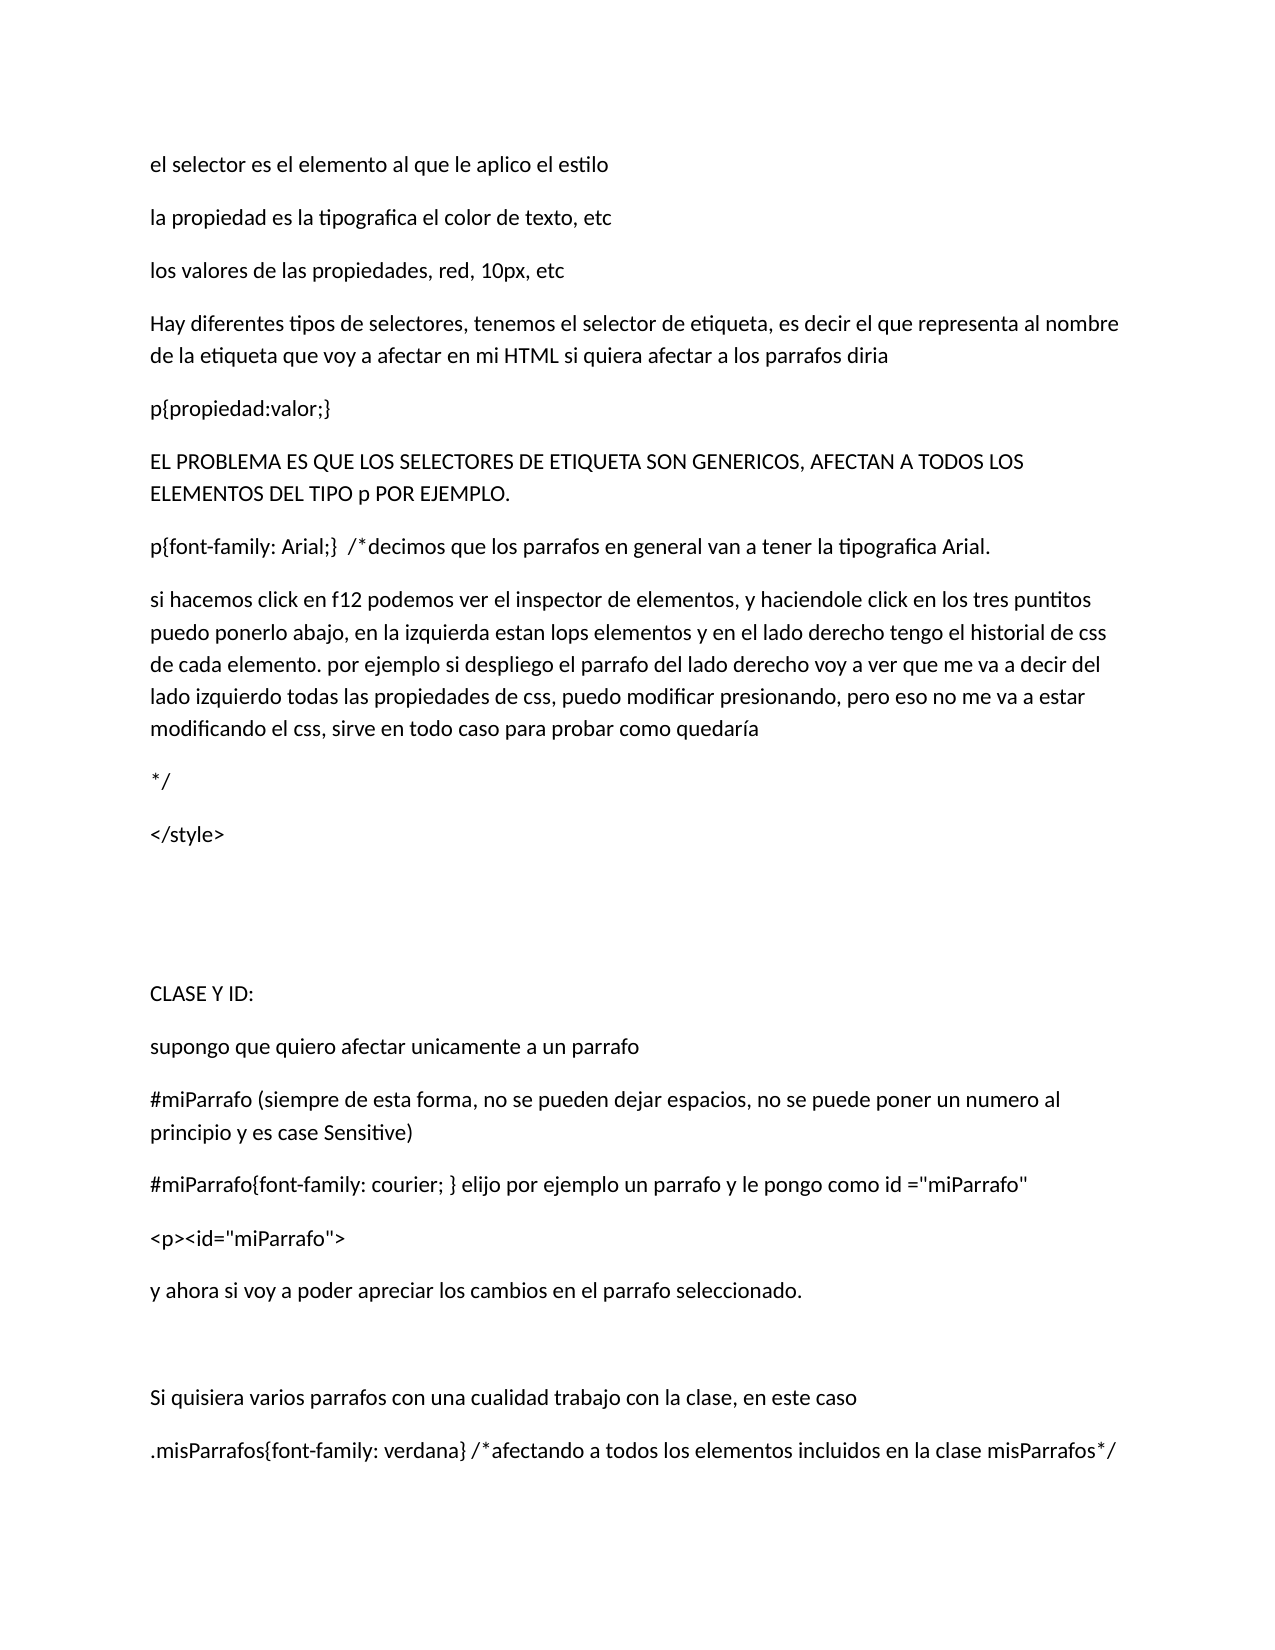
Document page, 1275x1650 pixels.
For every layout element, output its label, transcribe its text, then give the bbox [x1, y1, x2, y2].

text y ahora si voy a poder apreciar los cambios en el parrafo seleccionado. [150, 1277, 1125, 1305]
text los valores de las propiedades, red, 10px, etc [150, 256, 1125, 284]
text </style> [150, 820, 1125, 848]
text Si quisiera varios parrafos con una cualidad trabajo con la clase, en este caso [150, 1383, 1125, 1411]
text <p><id="miParrafo"> [150, 1224, 1125, 1252]
text EL PROBLEMA ES QUE LOS SELECTORES DE ETIQUETA SON GENERICOS, AFECTAN A TODOS LOS ELEMENTOS DEL TIPO p POR EJEMPLO. [150, 447, 1125, 507]
text #miParrafo{font-family: courier; } elijo por ejemplo un parrafo y le pongo como id ="miParrafo" [150, 1171, 1125, 1199]
text #miParrafo (siempre de esta forma, no se pueden dejar espacios, no se puede poner un numero al principio y es case Sensitive) [150, 1085, 1125, 1146]
text si hacemos click en f12 podemos ver el inspector de elementos, y haciendole click en los tres puntitos puedo ponerlo abajo, en la izquierda estan lops elementos y en el lado derecho tengo el historial de css de cada elemento. por ejemplo si despliego el parrafo del lado derecho voy a ver que me va a decir del lado izquierdo todas las propiedades de css, puedo modificar presionando, pero eso no me va a estar modificando el css, sirve en todo caso para probar como quedaría [150, 586, 1125, 742]
text */ [150, 767, 1125, 795]
text .misParrafos{font-family: verdana} /*afectando a todos los elementos incluidos en la clase misParrafos*/ [150, 1436, 1125, 1464]
text la propiedad es la tipografica el color de texto, etc [150, 203, 1125, 231]
text el selector es el elemento al que le aplico el estilo [150, 150, 1125, 178]
text CLASE Y ID: [150, 979, 1125, 1007]
text p{font-family: Arial;} /*decimos que los parrafos en general van a tener la tipografica Arial. [150, 532, 1125, 561]
text supongo que quiero afectar unicamente a un parrafo [150, 1032, 1125, 1060]
text p{propiedad:valor;} [150, 394, 1125, 422]
text Hay diferentes tipos de selectores, tenemos el selector de etiqueta, es decir el que representa al nombre de la etiqueta que voy a afectar en mi HTML si quiera afectar a los parrafos diria [150, 309, 1125, 369]
